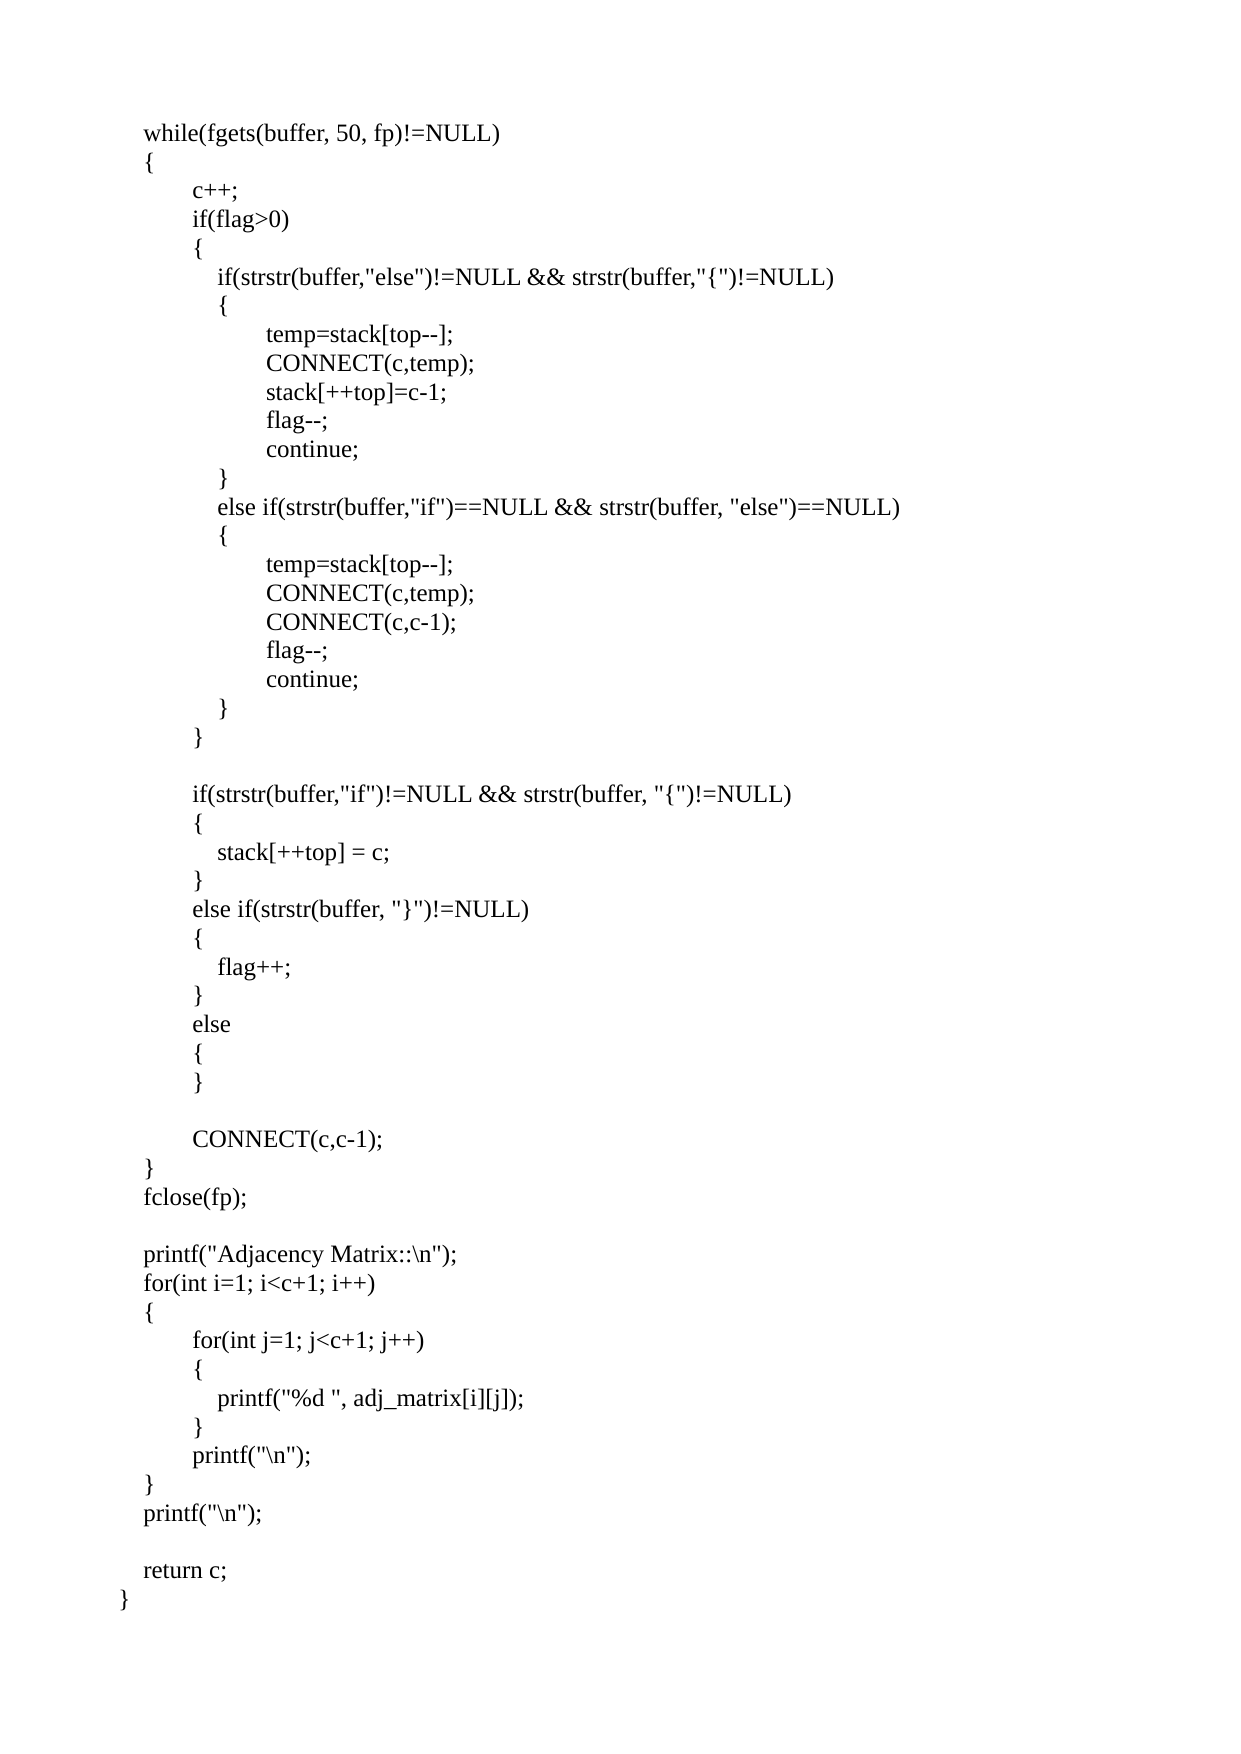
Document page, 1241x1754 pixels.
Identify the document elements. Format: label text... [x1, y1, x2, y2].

text } [118, 981, 1122, 1009]
text printf("%d ", adj_matrix[i][j]); [118, 1383, 1122, 1412]
text temp=stack[top--]; [118, 319, 1122, 348]
text c++; [118, 176, 1122, 204]
text stack[++top]=c-1; [118, 377, 1122, 406]
text if(strstr(buffer,"if")!=NULL && strstr(buffer, "{")!=NULL) [118, 779, 1122, 808]
text flag++; [118, 952, 1122, 981]
text { [118, 521, 1122, 549]
text continue; [118, 664, 1122, 693]
text CONNECT(c,c-1); [118, 607, 1122, 636]
text } [118, 1412, 1122, 1441]
text } [118, 1584, 1122, 1613]
text CONNECT(c,temp); [118, 578, 1122, 607]
text { [118, 1297, 1122, 1326]
text { [118, 291, 1122, 319]
text for(int j=1; j<c+1; j++) [118, 1326, 1122, 1354]
text } [118, 722, 1122, 751]
text if(flag>0) [118, 204, 1122, 233]
text CONNECT(c,c-1); [118, 1124, 1122, 1153]
text } [118, 866, 1122, 894]
text printf("\n"); [118, 1441, 1122, 1469]
text { [118, 808, 1122, 837]
text flag--; [118, 406, 1122, 434]
text temp=stack[top--]; [118, 549, 1122, 578]
text { [118, 923, 1122, 952]
text while(fgets(buffer, 50, fp)!=NULL) [118, 118, 1122, 147]
text printf("\n"); [118, 1498, 1122, 1527]
text else if(strstr(buffer, "}")!=NULL) [118, 894, 1122, 923]
text } [118, 463, 1122, 492]
text } [118, 1153, 1122, 1182]
text for(int i=1; i<c+1; i++) [118, 1268, 1122, 1297]
text else if(strstr(buffer,"if")==NULL && strstr(buffer, "else")==NULL) [118, 492, 1122, 521]
text return c; [118, 1556, 1122, 1584]
text else [118, 1009, 1122, 1038]
text fclose(fp); [118, 1182, 1122, 1211]
text printf("Adjacency Matrix::\n"); [118, 1239, 1122, 1268]
text { [118, 233, 1122, 262]
text { [118, 147, 1122, 176]
text if(strstr(buffer,"else")!=NULL && strstr(buffer,"{")!=NULL) [118, 262, 1122, 291]
text continue; [118, 434, 1122, 463]
text } [118, 1469, 1122, 1498]
text flag--; [118, 636, 1122, 664]
text { [118, 1038, 1122, 1067]
text { [118, 1354, 1122, 1383]
text } [118, 1067, 1122, 1096]
text } [118, 693, 1122, 722]
text stack[++top] = c; [118, 837, 1122, 866]
text CONNECT(c,temp); [118, 348, 1122, 377]
